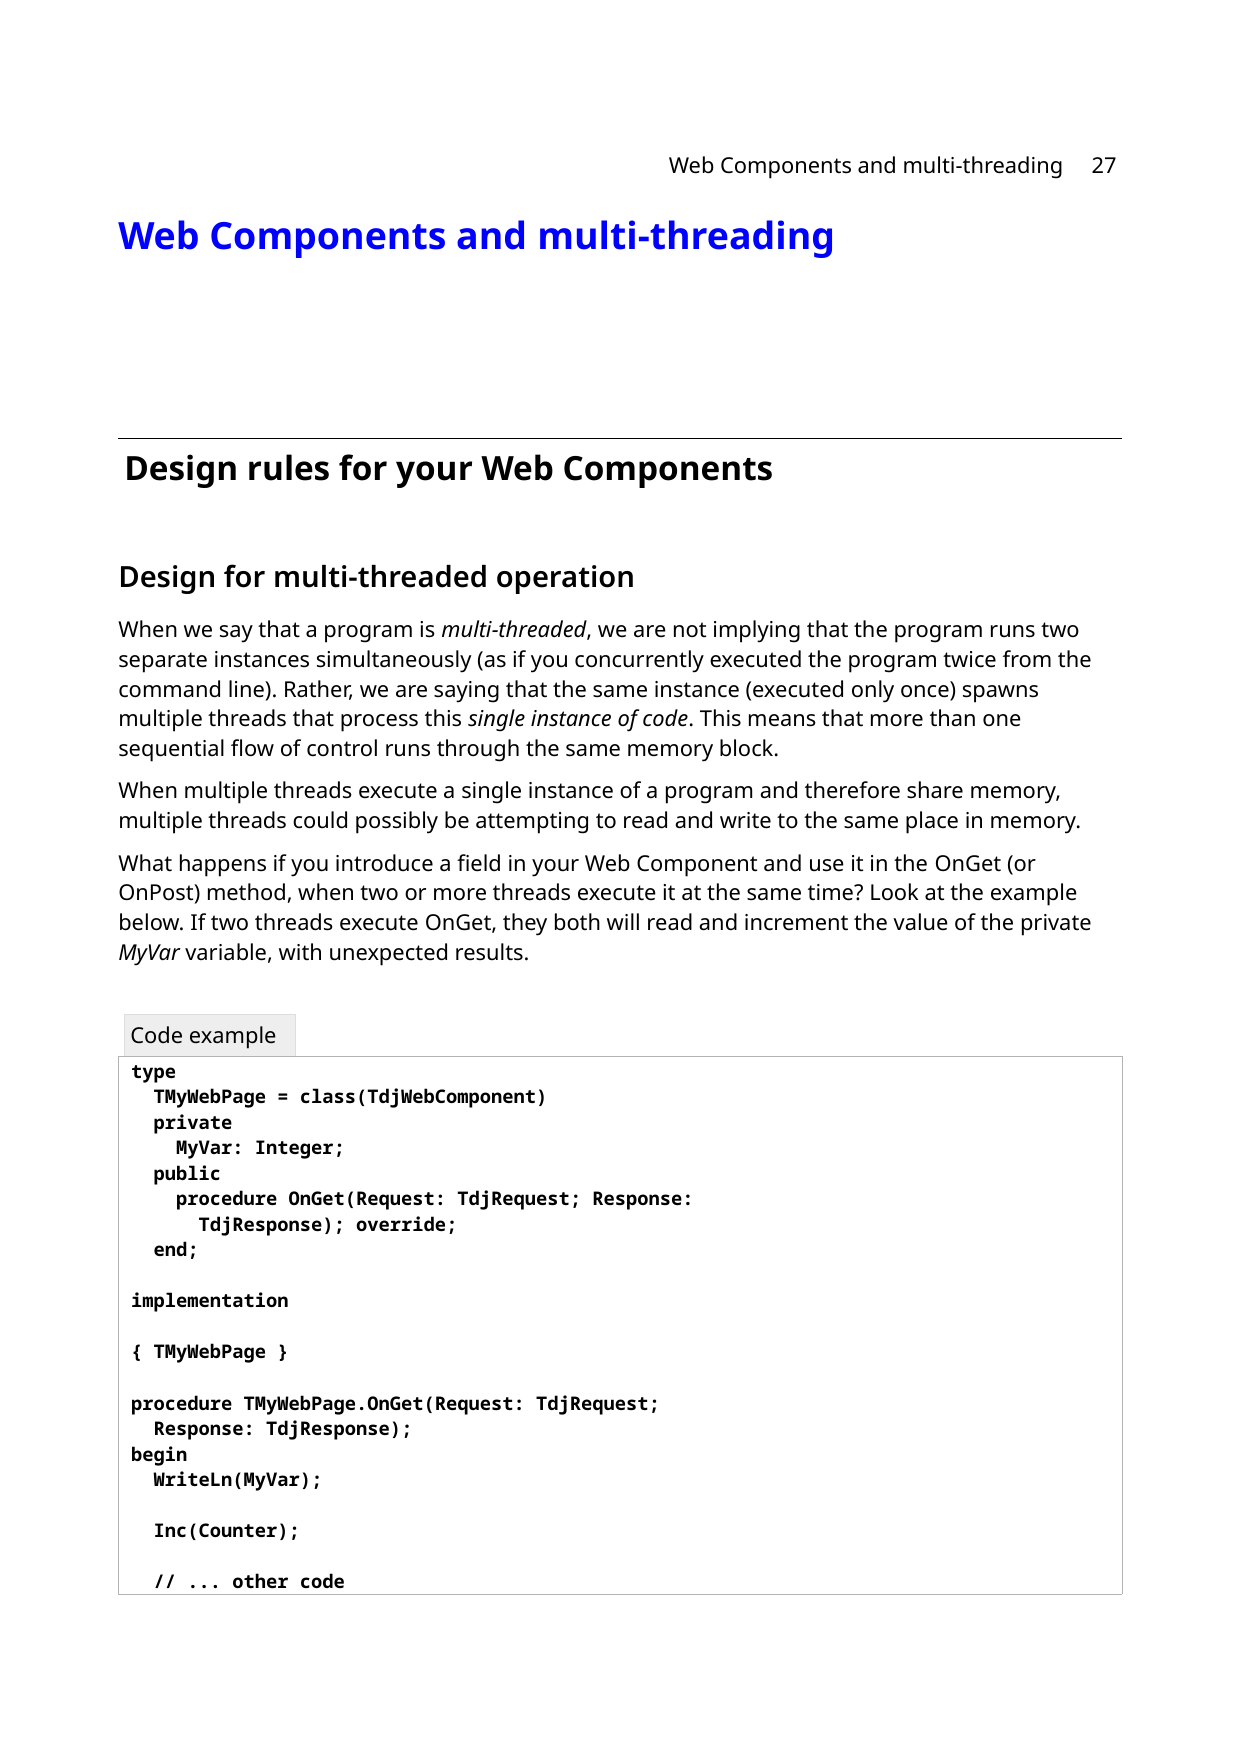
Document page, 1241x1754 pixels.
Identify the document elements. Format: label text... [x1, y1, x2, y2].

text When we say that a program is multi-threaded, we are not implying that the program runs two separate instances simultaneously (as if you concurrently executed the program twice from the command line). Rather, we are saying that the same instance (executed only once) spawns multiple threads that process this single instance of code. This means that more than one sequential flow of control runs through the same memory block. [118, 614, 1122, 763]
text When multiple threads execute a single instance of a program and therefore share memory, multiple threads could possibly be attempting to read and write to the same place in memory. [118, 776, 1122, 835]
text // ... other code [119, 1566, 1122, 1594]
subtitle Web Components and multi-threading [118, 209, 1122, 260]
text What happens if you introduce a field in your Web Component and use it in the OnGet (or OnPost) method, when two or more threads execute it at the same time? Look at the example below. If two threads execute OnGet, they both will read and increment the value of the private MyVar variable, with unexpected results. [118, 848, 1122, 967]
text { TMyWebPage } [119, 1337, 1122, 1364]
text implementation [119, 1286, 1122, 1313]
subtitle Design for multi-threaded operation [118, 556, 1122, 596]
text WriteLn(MyVar); [119, 1464, 1122, 1492]
text procedure TMyWebPage.OnGet(Request: TdjRequest; [119, 1388, 1122, 1413]
text Response: TdjResponse); [119, 1413, 1122, 1439]
text Inc(Counter); [119, 1515, 1122, 1543]
text public [119, 1158, 1122, 1183]
text private [119, 1107, 1122, 1132]
subtitle Design rules for your Web Components [118, 439, 1122, 496]
text Code example [125, 1015, 295, 1056]
text TMyWebPage = class(TdjWebComponent) [119, 1081, 1122, 1107]
text end; [119, 1234, 1122, 1262]
text type [119, 1057, 1122, 1081]
text MyVar: Integer; [119, 1132, 1122, 1158]
text TdjResponse); override; [119, 1209, 1122, 1234]
text begin [119, 1439, 1122, 1464]
text procedure OnGet(Request: TdjRequest; Response: [119, 1183, 1122, 1209]
